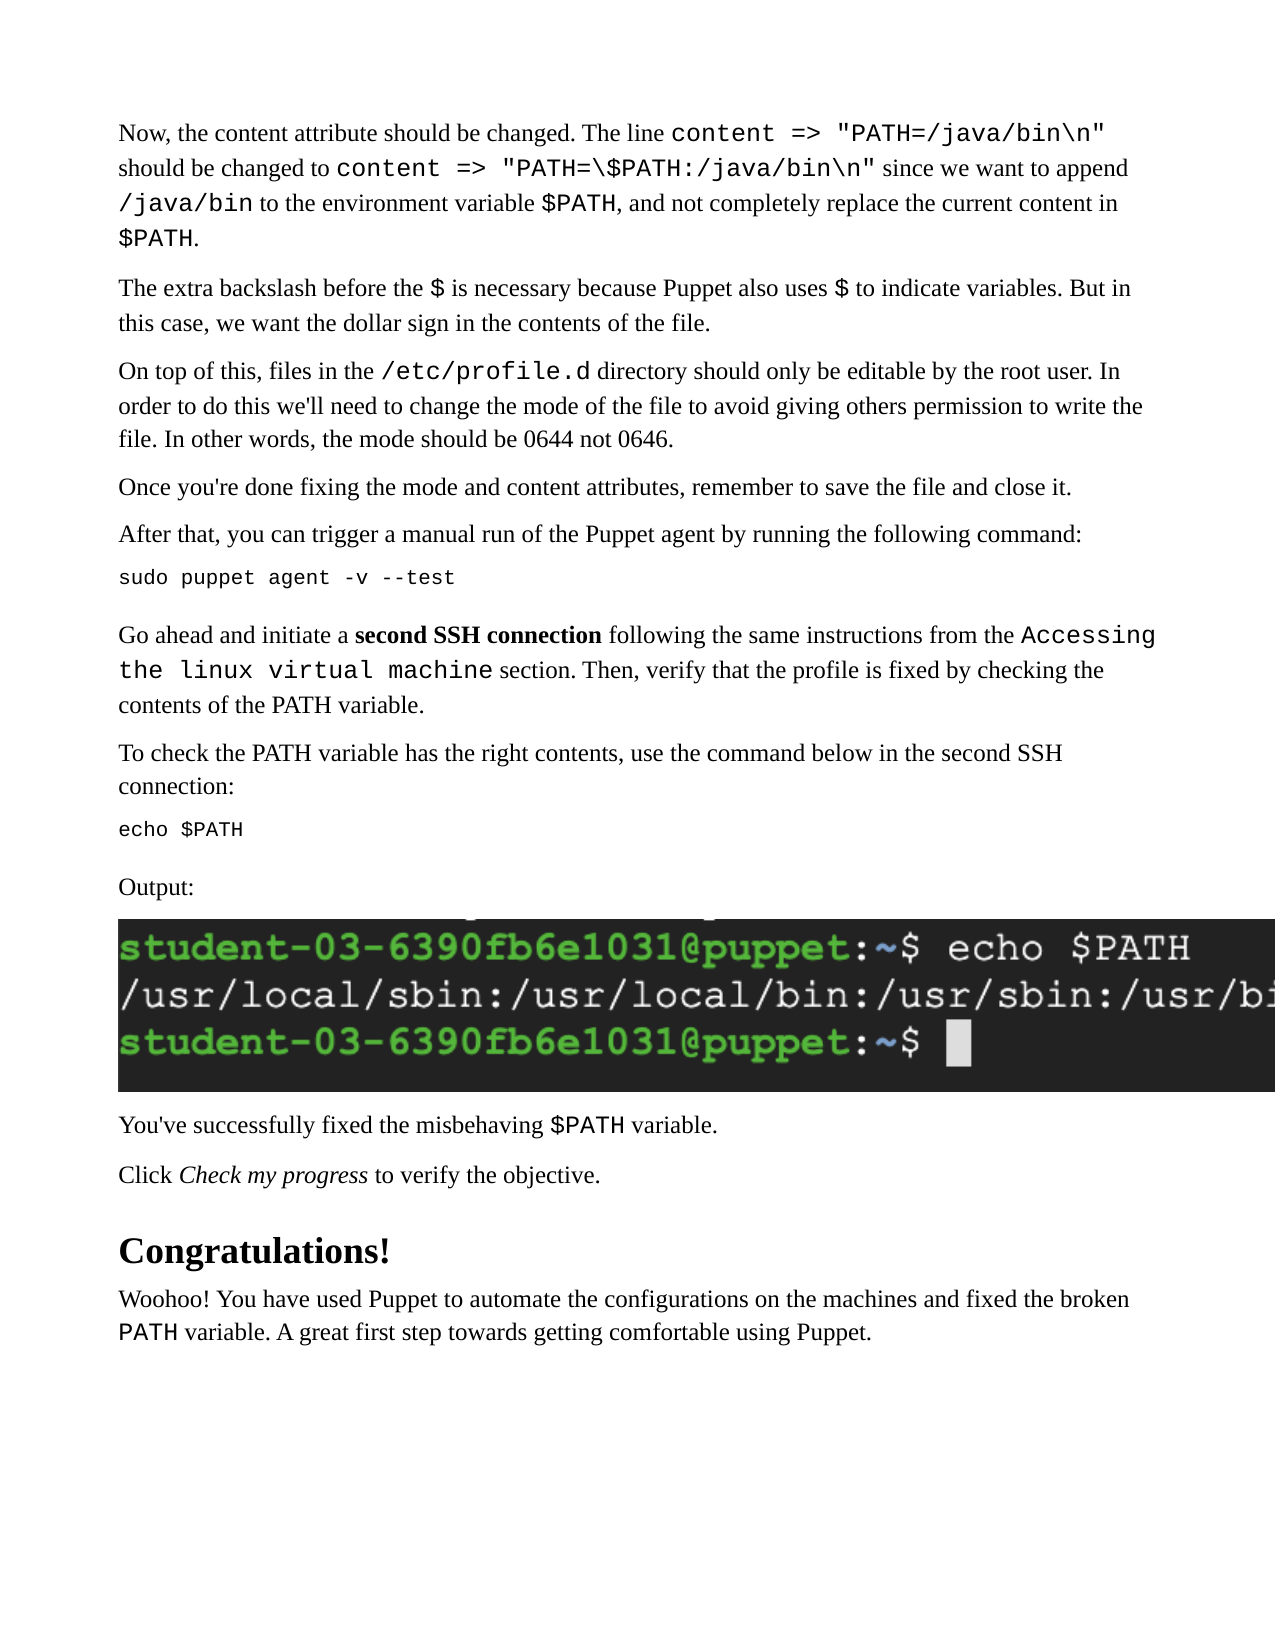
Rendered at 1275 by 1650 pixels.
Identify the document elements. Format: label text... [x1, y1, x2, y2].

text Once you're done fixing the mode and content attributes, remember to save the file and close it. [118, 472, 1157, 501]
text To check the PATH variable has the right contents, use the command below in the second SSH connection: [118, 738, 1157, 800]
text Click Check my progress to verify the objective. [118, 1160, 1157, 1189]
text Now, the content attribute should be changed. The line content => "PATH=/java/bin\n" should be changed to content => "PATH=\$PATH:/java/bin\n" since we want to append /java/bin to the environment variable $PATH, and not completely replace the current content in $PATH. [118, 118, 1157, 254]
text Output: [118, 872, 1157, 901]
text Go ahead and initiate a second SSH connection following the same instructions from the Accessing the linux virtual machine section. Then, verify that the profile is fixed by checking the contents of the PATH variable. [118, 620, 1157, 719]
picture [118, 919, 1275, 1092]
text On top of this, files in the /etc/profile.d directory should only be editable by the root user. In order to do this we'll need to change the mode of the file to avoid giving others permission to write the file. In other words, the mode should be 0644 not 0646. [118, 356, 1157, 453]
text After that, you can trigger a manual run of the Puppet agent by running the following command: [118, 519, 1157, 548]
text You've successfully fixed the misbehaving $PATH variable. [118, 1110, 1157, 1141]
text echo $PATH [118, 819, 1157, 842]
text The extra backslash before the $ is necessary because Puppet also uses $ to indicate variables. But in this case, we want the dollar sign in the contents of the file. [118, 273, 1157, 337]
text sudo puppet agent -v --test [118, 567, 1157, 591]
text Woohoo! You have used Puppet to automate the configurations on the machines and fixed the broken PATH variable. A great first step towards getting comfortable using Puppet. [118, 1284, 1157, 1348]
subtitle Congratulations! [118, 1228, 1157, 1272]
